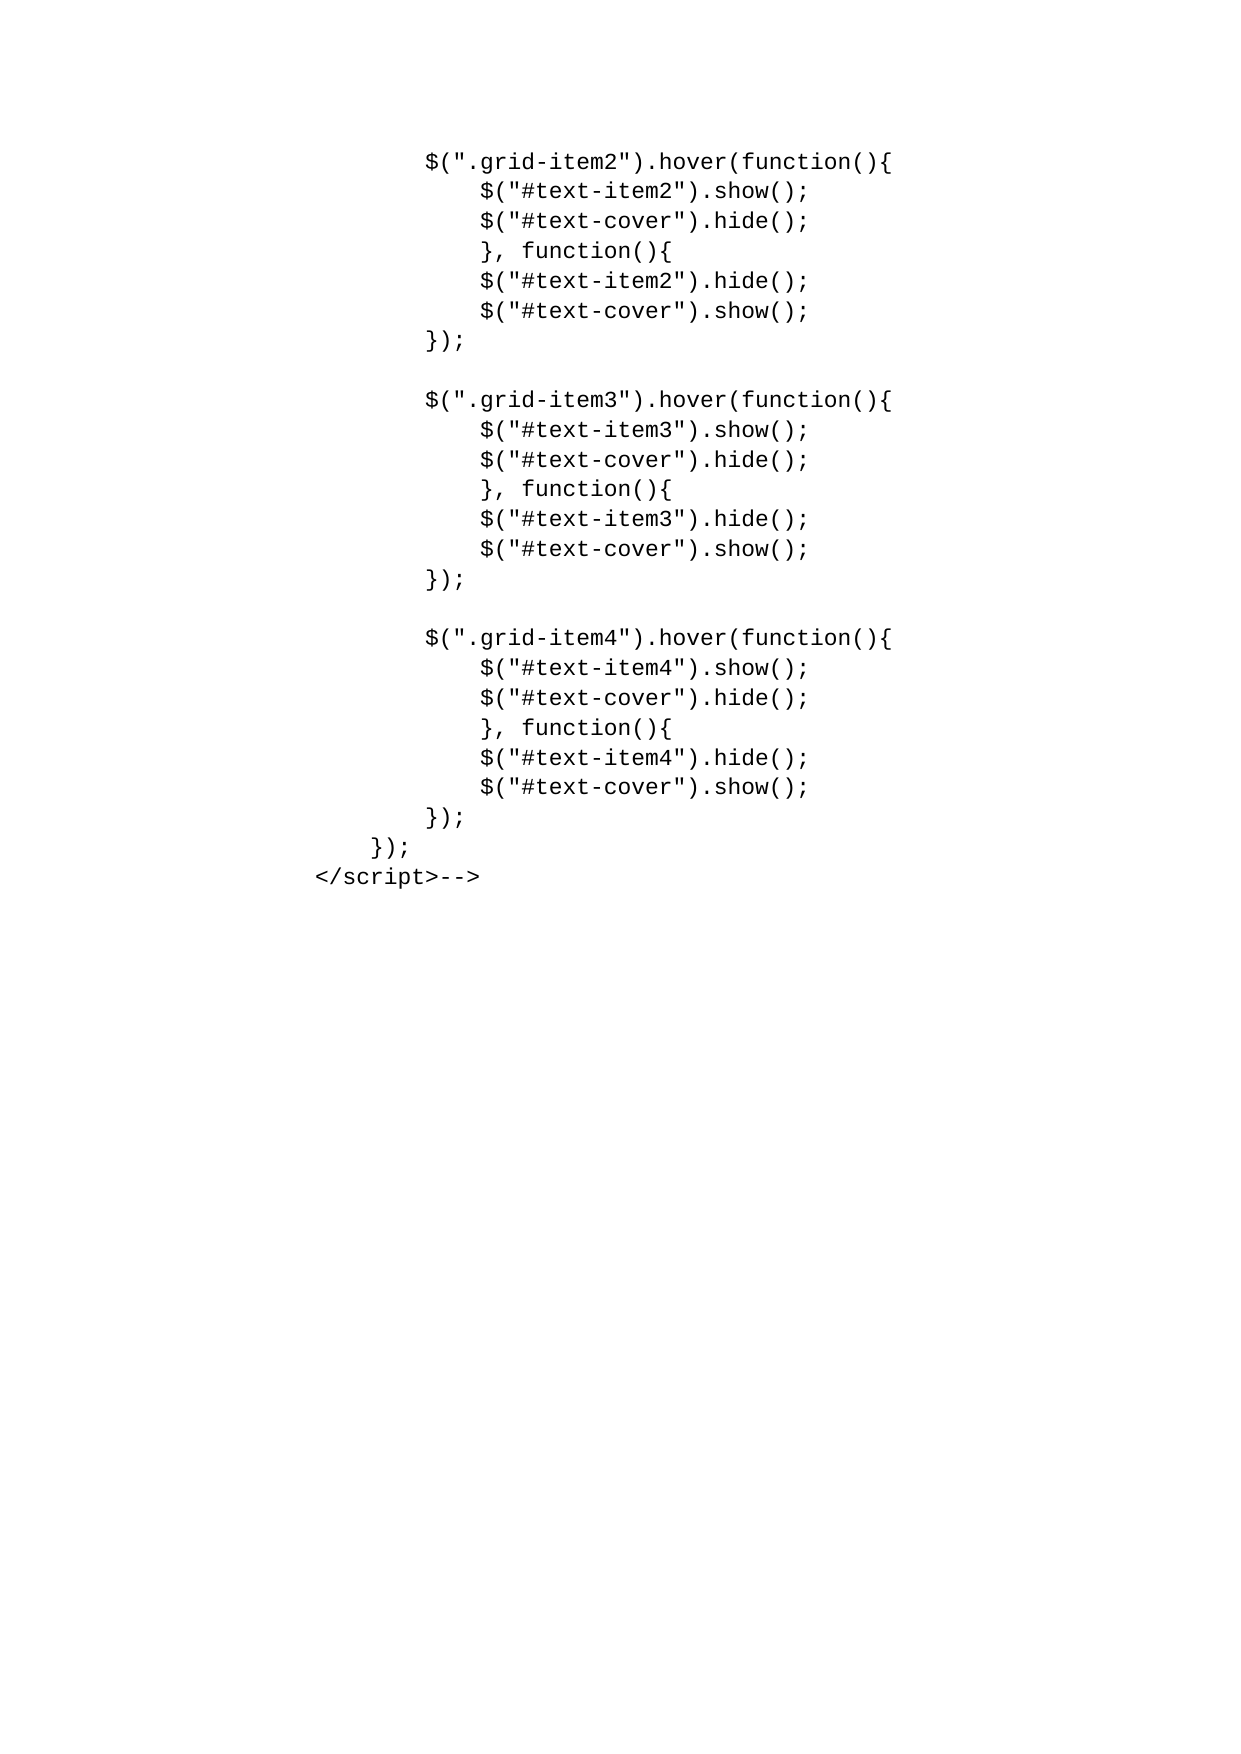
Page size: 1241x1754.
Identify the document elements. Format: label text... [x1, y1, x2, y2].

text }, function(){ [150, 239, 1090, 265]
text $("#text-item2").show(); [150, 180, 1090, 206]
text }); [150, 329, 1090, 355]
text $("#text-item4").hide(); [150, 746, 1090, 772]
text $("#text-cover").hide(); [150, 686, 1090, 712]
text $("#text-cover").show(); [150, 299, 1090, 325]
text $("#text-item3").hide(); [150, 507, 1090, 533]
text $("#text-cover").show(); [150, 537, 1090, 563]
text }); [150, 805, 1090, 831]
text </script>--> [150, 865, 1090, 891]
text $("#text-item4").show(); [150, 656, 1090, 682]
text $(".grid-item2").hover(function(){ [150, 150, 1090, 176]
text }, function(){ [150, 716, 1090, 742]
text $("#text-cover").hide(); [150, 209, 1090, 236]
text $("#text-item3").show(); [150, 418, 1090, 444]
text }); [150, 567, 1090, 593]
text $(".grid-item4").hover(function(){ [150, 627, 1090, 653]
text $(".grid-item3").hover(function(){ [150, 388, 1090, 414]
text }, function(){ [150, 478, 1090, 504]
text $("#text-item2").hide(); [150, 269, 1090, 295]
text $("#text-cover").show(); [150, 776, 1090, 802]
text }); [150, 835, 1090, 861]
text $("#text-cover").hide(); [150, 448, 1090, 474]
